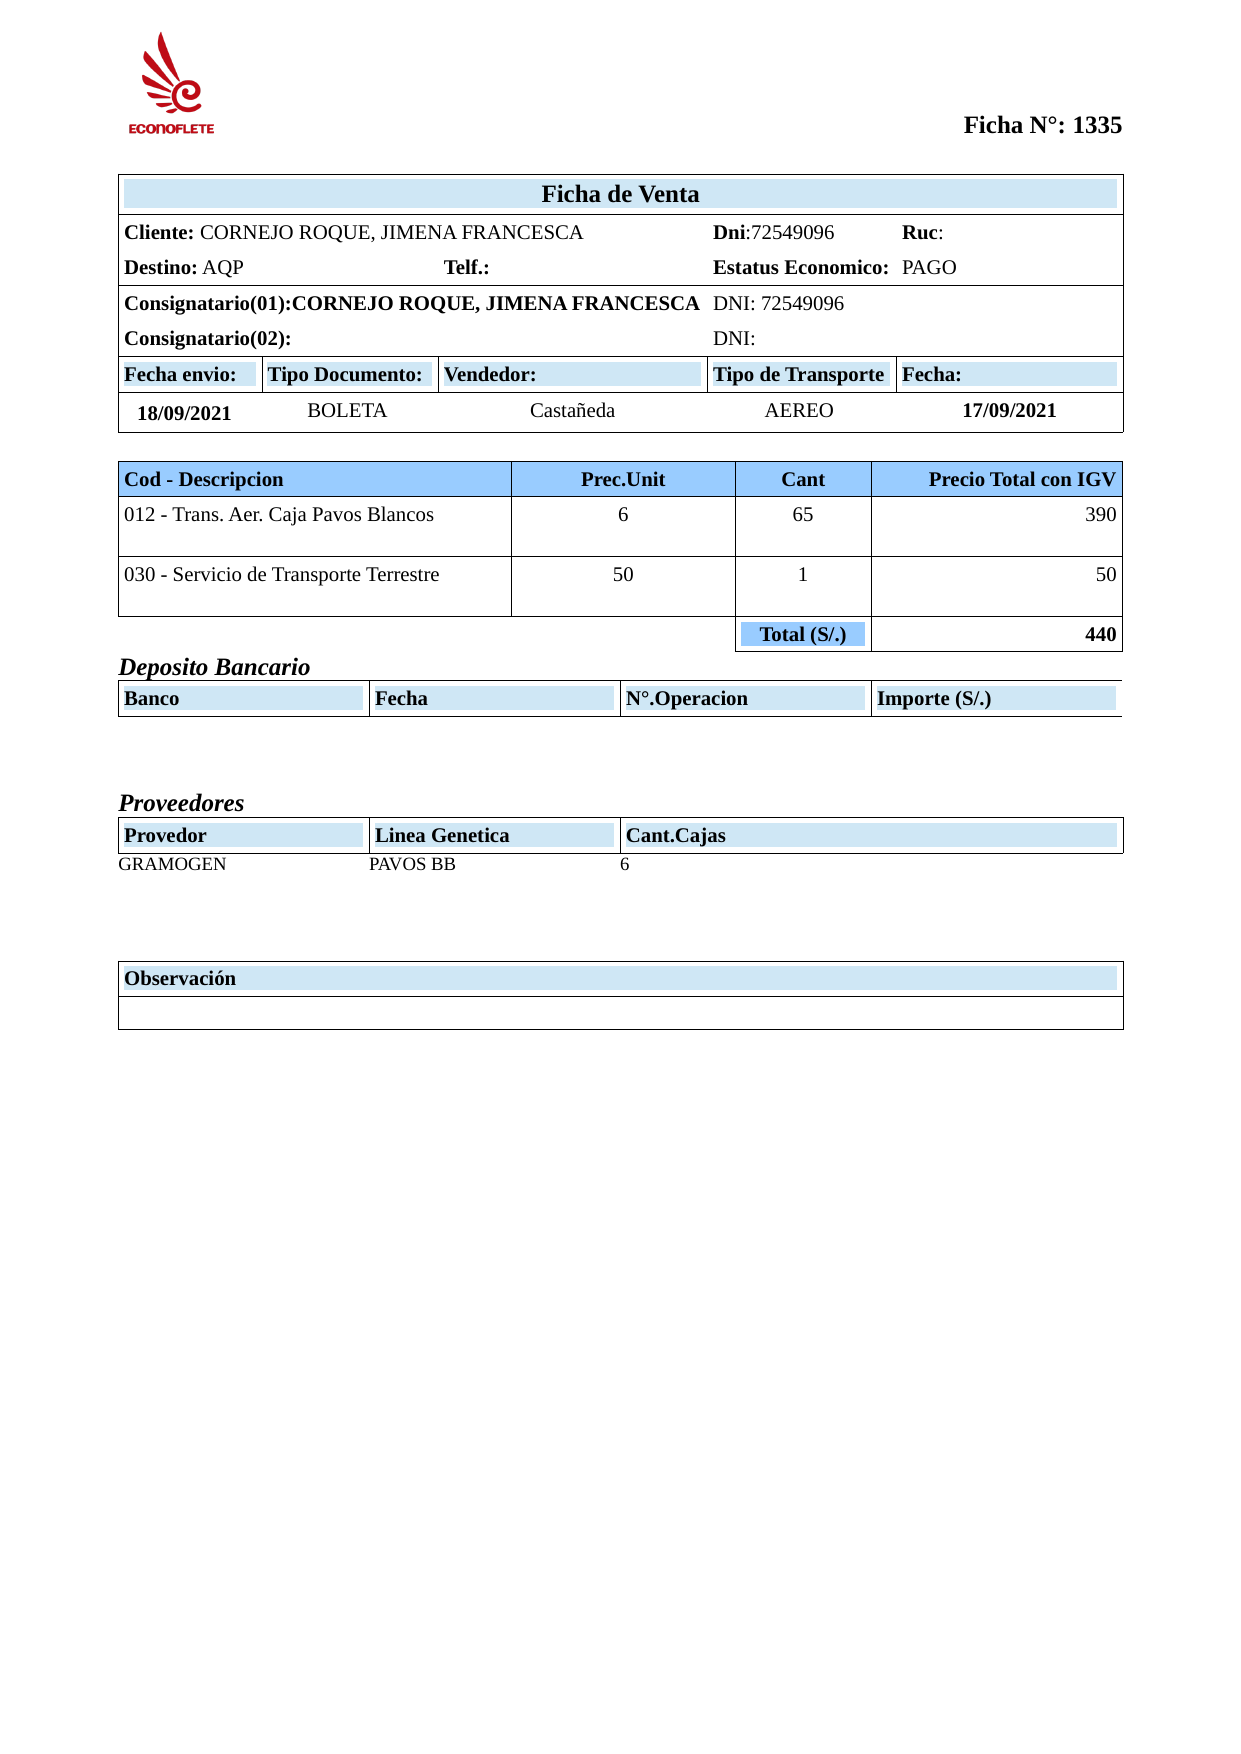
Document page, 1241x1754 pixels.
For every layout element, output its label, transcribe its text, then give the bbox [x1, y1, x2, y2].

table_cell Consignatario(01):CORNEJO ROQUE, JIMENA FRANCESCA [119, 286, 707, 321]
picture [118, 31, 225, 134]
table_cell [620, 939, 1123, 961]
table_header Provedor [119, 818, 369, 853]
table_header Banco [119, 681, 369, 716]
text Proveedores [118, 788, 1122, 817]
table_cell AEREO [707, 393, 896, 432]
table_cell Ruc: [896, 215, 1123, 249]
table_cell [369, 918, 620, 939]
table_cell 50 [512, 557, 735, 616]
table_cell 1 [736, 557, 871, 616]
table_cell [620, 740, 871, 764]
table_cell [369, 896, 620, 917]
table_cell [118, 918, 369, 939]
table_cell [620, 896, 1123, 917]
table_cell [871, 740, 1122, 764]
table_cell Consignatario(02): [119, 321, 707, 356]
table_header Precio Total con IGV [872, 462, 1122, 496]
table_cell [119, 997, 1123, 1029]
table_cell Estatus Economico: [707, 249, 896, 285]
table_cell 440 [872, 617, 1122, 651]
table_cell [871, 764, 1122, 788]
table_cell 030 - Servicio de Transporte Terrestre [119, 557, 511, 616]
table_cell 50 [872, 557, 1122, 616]
table_header Prec.Unit [512, 462, 735, 496]
table_header Cod - Descripcion [119, 462, 511, 496]
table_cell Cliente: CORNEJO ROQUE, JIMENA FRANCESCA [119, 215, 707, 249]
table_cell BOLETA [262, 393, 438, 432]
table_cell [369, 764, 620, 788]
table_cell [118, 874, 369, 896]
table_cell DNI: 72549096 [707, 286, 1123, 321]
table_header Importe (S/.) [872, 681, 1122, 716]
table_header Linea Genetica [370, 818, 620, 853]
table_header Observación [119, 962, 1123, 996]
table_cell [118, 939, 369, 961]
table_cell [369, 939, 620, 961]
table_cell [118, 717, 369, 740]
table_cell [118, 764, 369, 788]
table_cell PAVOS BB [369, 854, 620, 874]
table_cell Vendedor: [439, 357, 707, 392]
table_cell Telf.: [438, 249, 707, 285]
table_cell Destino: AQP [119, 249, 438, 285]
table_header Ficha de Venta [119, 175, 1123, 214]
table_cell [620, 874, 1123, 896]
table_cell [118, 740, 369, 764]
table_cell 18/09/2021 [119, 393, 262, 432]
table_cell Total (S/.) [736, 617, 871, 651]
table_cell [118, 617, 511, 651]
table_cell 65 [736, 497, 871, 556]
table_cell [369, 740, 620, 764]
table_header N°.Operacion [621, 681, 871, 716]
table_header Cant.Cajas [621, 818, 1123, 853]
table_header Fecha [370, 681, 620, 716]
table_cell DNI: [707, 321, 1123, 356]
table_cell PAGO [896, 249, 1123, 285]
table_cell 6 [620, 854, 1123, 874]
table_cell [118, 896, 369, 917]
table_cell 6 [512, 497, 735, 556]
table_cell [511, 617, 735, 651]
table_cell 012 - Trans. Aer. Caja Pavos Blancos [119, 497, 511, 556]
table_header Cant [736, 462, 871, 496]
table_cell Tipo Documento: [263, 357, 438, 392]
table_cell 17/09/2021 [896, 393, 1123, 432]
table_cell Tipo de Transporte [708, 357, 896, 392]
text Deposito Bancario [118, 652, 1122, 680]
table_cell [620, 918, 1123, 939]
table_cell [369, 874, 620, 896]
table_cell 390 [872, 497, 1122, 556]
table_cell Dni:72549096 [707, 215, 896, 249]
table_cell Fecha envio: [119, 357, 262, 392]
table_cell [871, 717, 1122, 740]
table_cell Fecha: [897, 357, 1123, 392]
table_cell [369, 717, 620, 740]
table_cell [620, 764, 871, 788]
table_cell Castañeda [438, 393, 707, 432]
table_cell GRAMOGEN [118, 854, 369, 874]
table_cell [620, 717, 871, 740]
